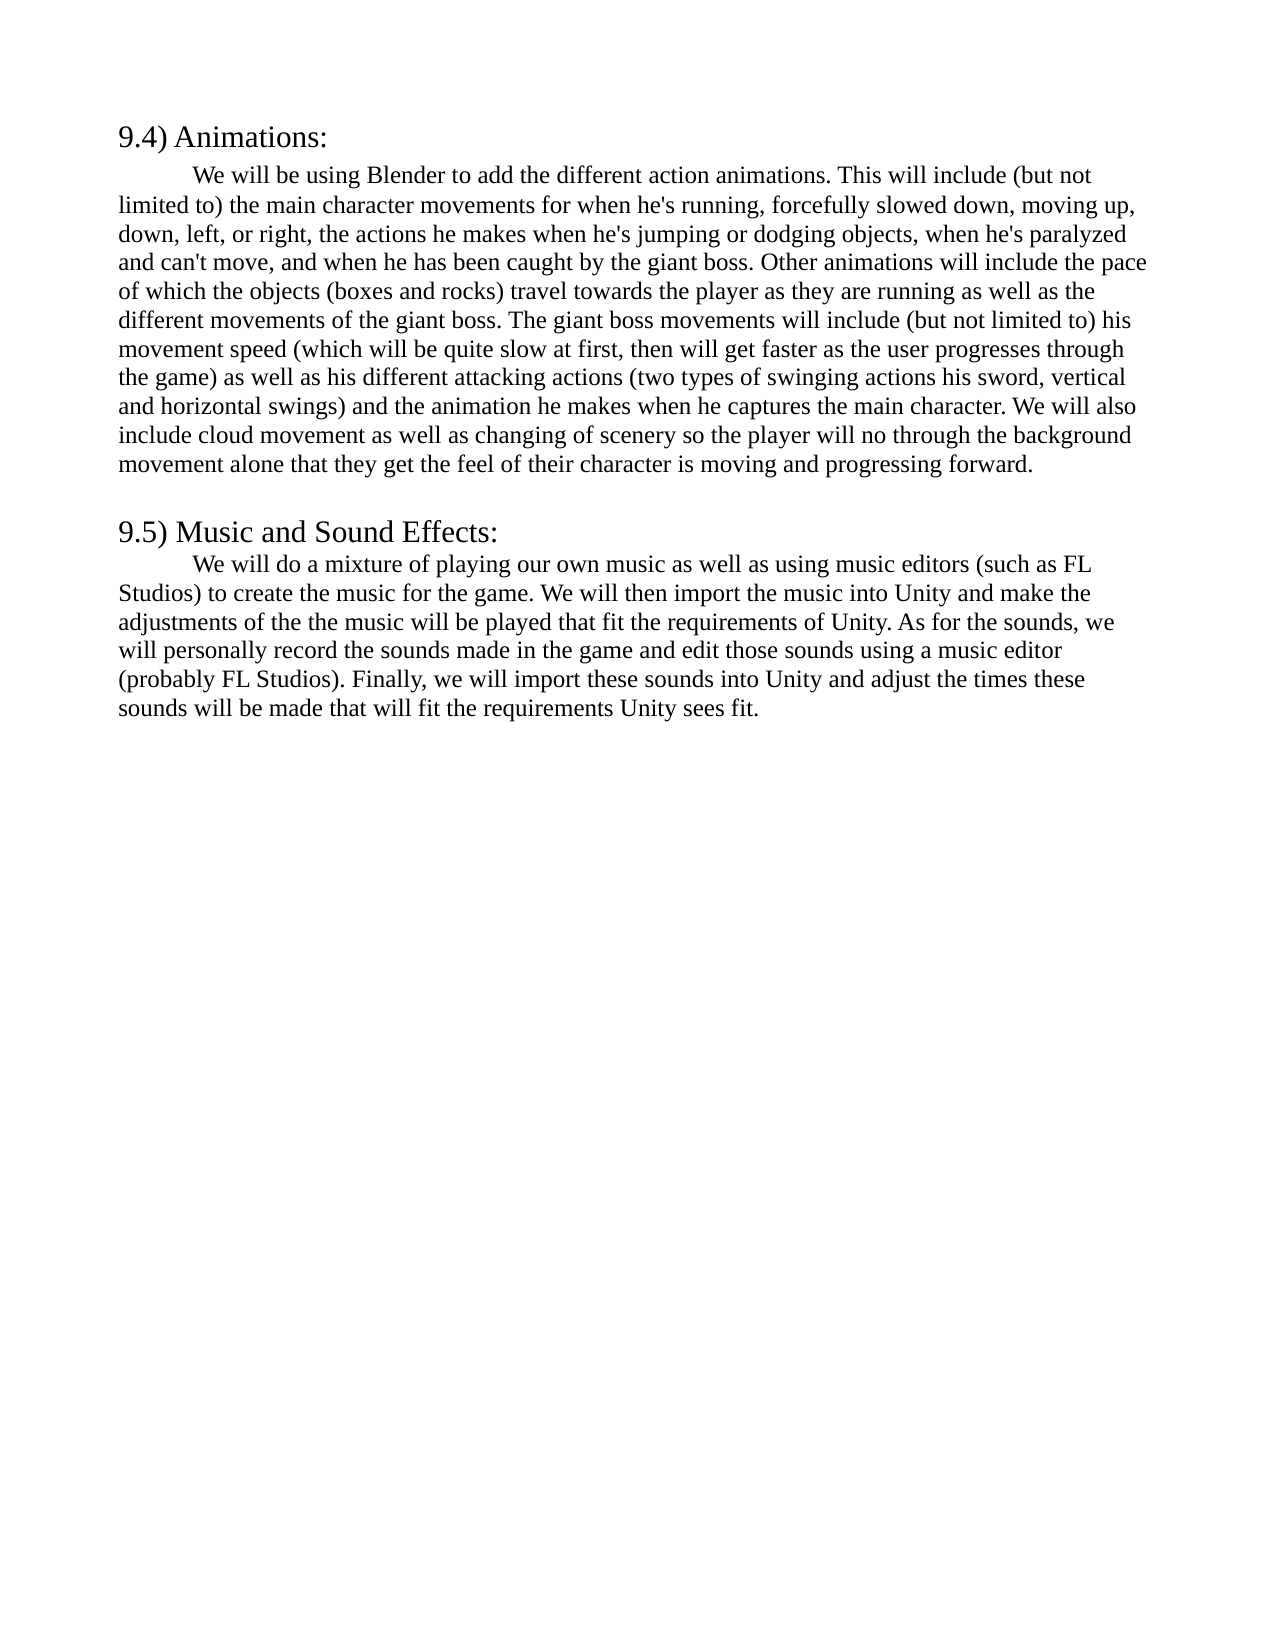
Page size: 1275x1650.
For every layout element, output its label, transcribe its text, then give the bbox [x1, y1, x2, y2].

text 9.5) Music and Sound Effects: [118, 513, 1157, 549]
text 9.4) Animations: [118, 118, 1157, 154]
text We will be using Blender to add the different action animations. This will include (but not limited to) the main character movements for when he's running, forcefully slowed down, moving up, down, left, or right, the actions he makes when he's jumping or dodging objects, when he's paralyzed and can't move, and when he has been caught by the giant boss. Other animations will include the pace of which the objects (boxes and rocks) travel towards the player as they are running as well as the different movements of the giant boss. The giant boss movements will include (but not limited to) his movement speed (which will be quite slow at first, then will get faster as the user progresses through the game) as well as his different attacking actions (two types of swinging actions his sword, vertical and horizontal swings) and the animation he makes when he captures the main character. We will also include cloud movement as well as changing of scenery so the player will no through the background movement alone that they get the feel of their character is moving and progressing forward. [118, 154, 1157, 477]
text We will do a mixture of playing our own music as well as using music editors (such as FL Studios) to create the music for the game. We will then import the music into Unity and make the adjustments of the the music will be played that fit the requirements of Unity. As for the sounds, we will personally record the sounds made in the game and edit those sounds using a music editor (probably FL Studios). Finally, we will import these sounds into Unity and adjust the times these sounds will be made that will fit the requirements Unity sees fit. [118, 549, 1157, 722]
